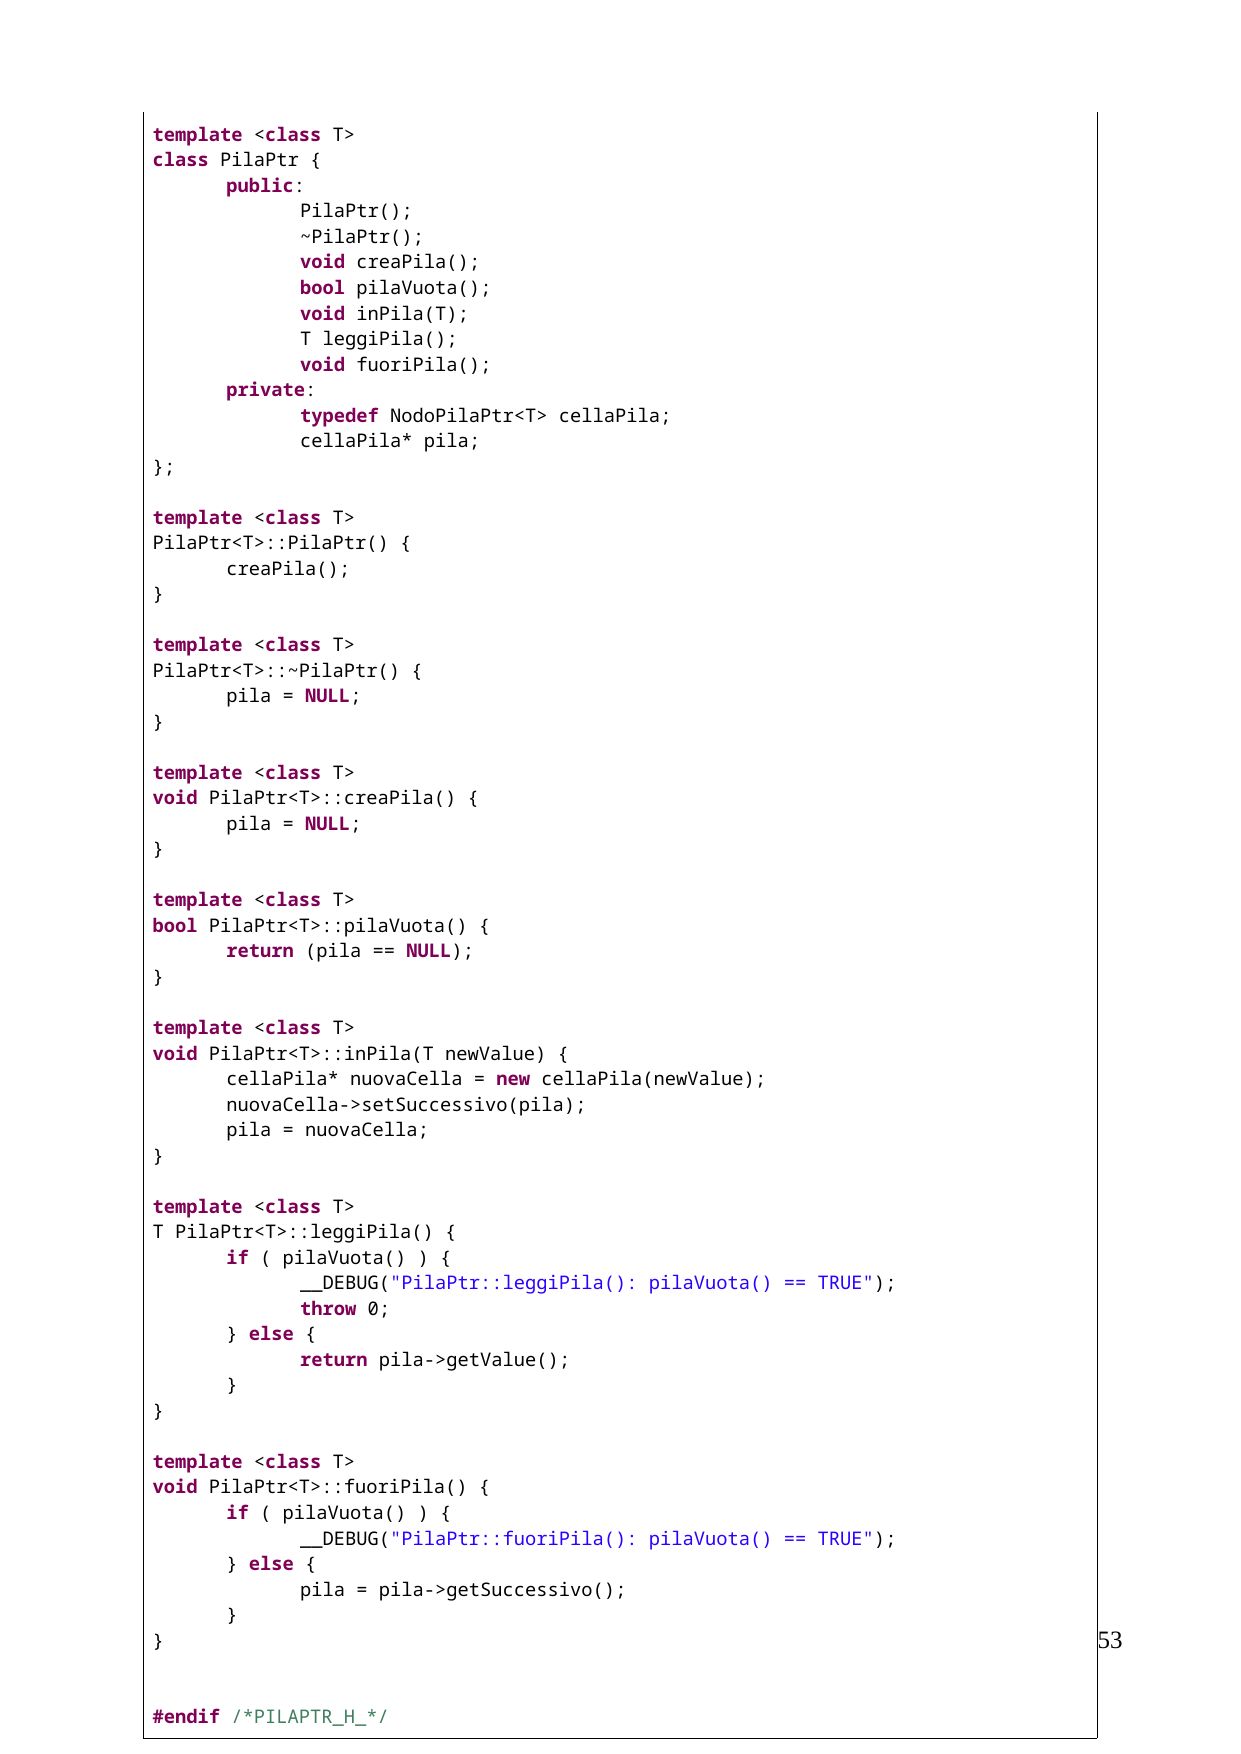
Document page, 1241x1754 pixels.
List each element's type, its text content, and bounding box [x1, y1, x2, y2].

text PilaPtr(); [152, 198, 1088, 223]
text typedef NodoPilaPtr<T> cellaPila; [152, 402, 1088, 427]
text } [152, 836, 1088, 861]
text class PilaPtr { [152, 147, 1088, 172]
text } else { [152, 1321, 1088, 1346]
text ~PilaPtr(); [152, 223, 1088, 249]
text void inPila(T); [152, 300, 1088, 325]
text pila = nuovaCella; [152, 1116, 1088, 1142]
text } [152, 1142, 1088, 1167]
text return pila->getValue(); [152, 1346, 1088, 1372]
text PilaPtr<T>::~PilaPtr() { [152, 657, 1088, 683]
text } [152, 708, 1088, 734]
text if ( pilaVuota() ) { [152, 1244, 1088, 1269]
text creaPila(); [152, 555, 1088, 581]
text } [152, 581, 1088, 606]
text pila = pila->getSuccessivo(); [152, 1576, 1088, 1601]
text nuovaCella->setSuccessivo(pila); [152, 1091, 1088, 1116]
text } [152, 1372, 1088, 1397]
text pila = NULL; [152, 810, 1088, 836]
text public: [152, 172, 1088, 198]
text __DEBUG("PilaPtr::fuoriPila(): pilaVuota() == TRUE"); [152, 1525, 1088, 1550]
text if ( pilaVuota() ) { [152, 1499, 1088, 1525]
text } else { [152, 1550, 1088, 1576]
text pila = NULL; [152, 683, 1088, 708]
text cellaPila* nuovaCella = new cellaPila(newValue); [152, 1065, 1088, 1091]
text }; [152, 453, 1088, 478]
text void PilaPtr<T>::inPila(T newValue) { [152, 1040, 1088, 1065]
text template <class T> [152, 759, 1088, 785]
text private: [152, 376, 1088, 402]
text bool PilaPtr<T>::pilaVuota() { [152, 912, 1088, 938]
text } [152, 1601, 1088, 1627]
text throw 0; [152, 1295, 1088, 1321]
text template <class T> [152, 632, 1088, 657]
text } [152, 1627, 1088, 1652]
text } [152, 963, 1088, 989]
text cellaPila* pila; [152, 427, 1088, 453]
text template <class T> [152, 121, 1088, 147]
text #endif /*PILAPTR_H_*/ [152, 1703, 1088, 1729]
text template <class T> [152, 504, 1088, 529]
text T leggiPila(); [152, 325, 1088, 351]
text template <class T> [152, 1014, 1088, 1040]
text void creaPila(); [152, 249, 1088, 274]
text PilaPtr<T>::PilaPtr() { [152, 529, 1088, 555]
text } [152, 1397, 1088, 1423]
text void PilaPtr<T>::creaPila() { [152, 785, 1088, 810]
text template <class T> [152, 887, 1088, 912]
text void fuoriPila(); [152, 351, 1088, 376]
text bool pilaVuota(); [152, 274, 1088, 300]
text T PilaPtr<T>::leggiPila() { [152, 1218, 1088, 1244]
text void PilaPtr<T>::fuoriPila() { [152, 1474, 1088, 1499]
text __DEBUG("PilaPtr::leggiPila(): pilaVuota() == TRUE"); [152, 1269, 1088, 1295]
text template <class T> [152, 1448, 1088, 1474]
text template <class T> [152, 1193, 1088, 1218]
text return (pila == NULL); [152, 938, 1088, 963]
